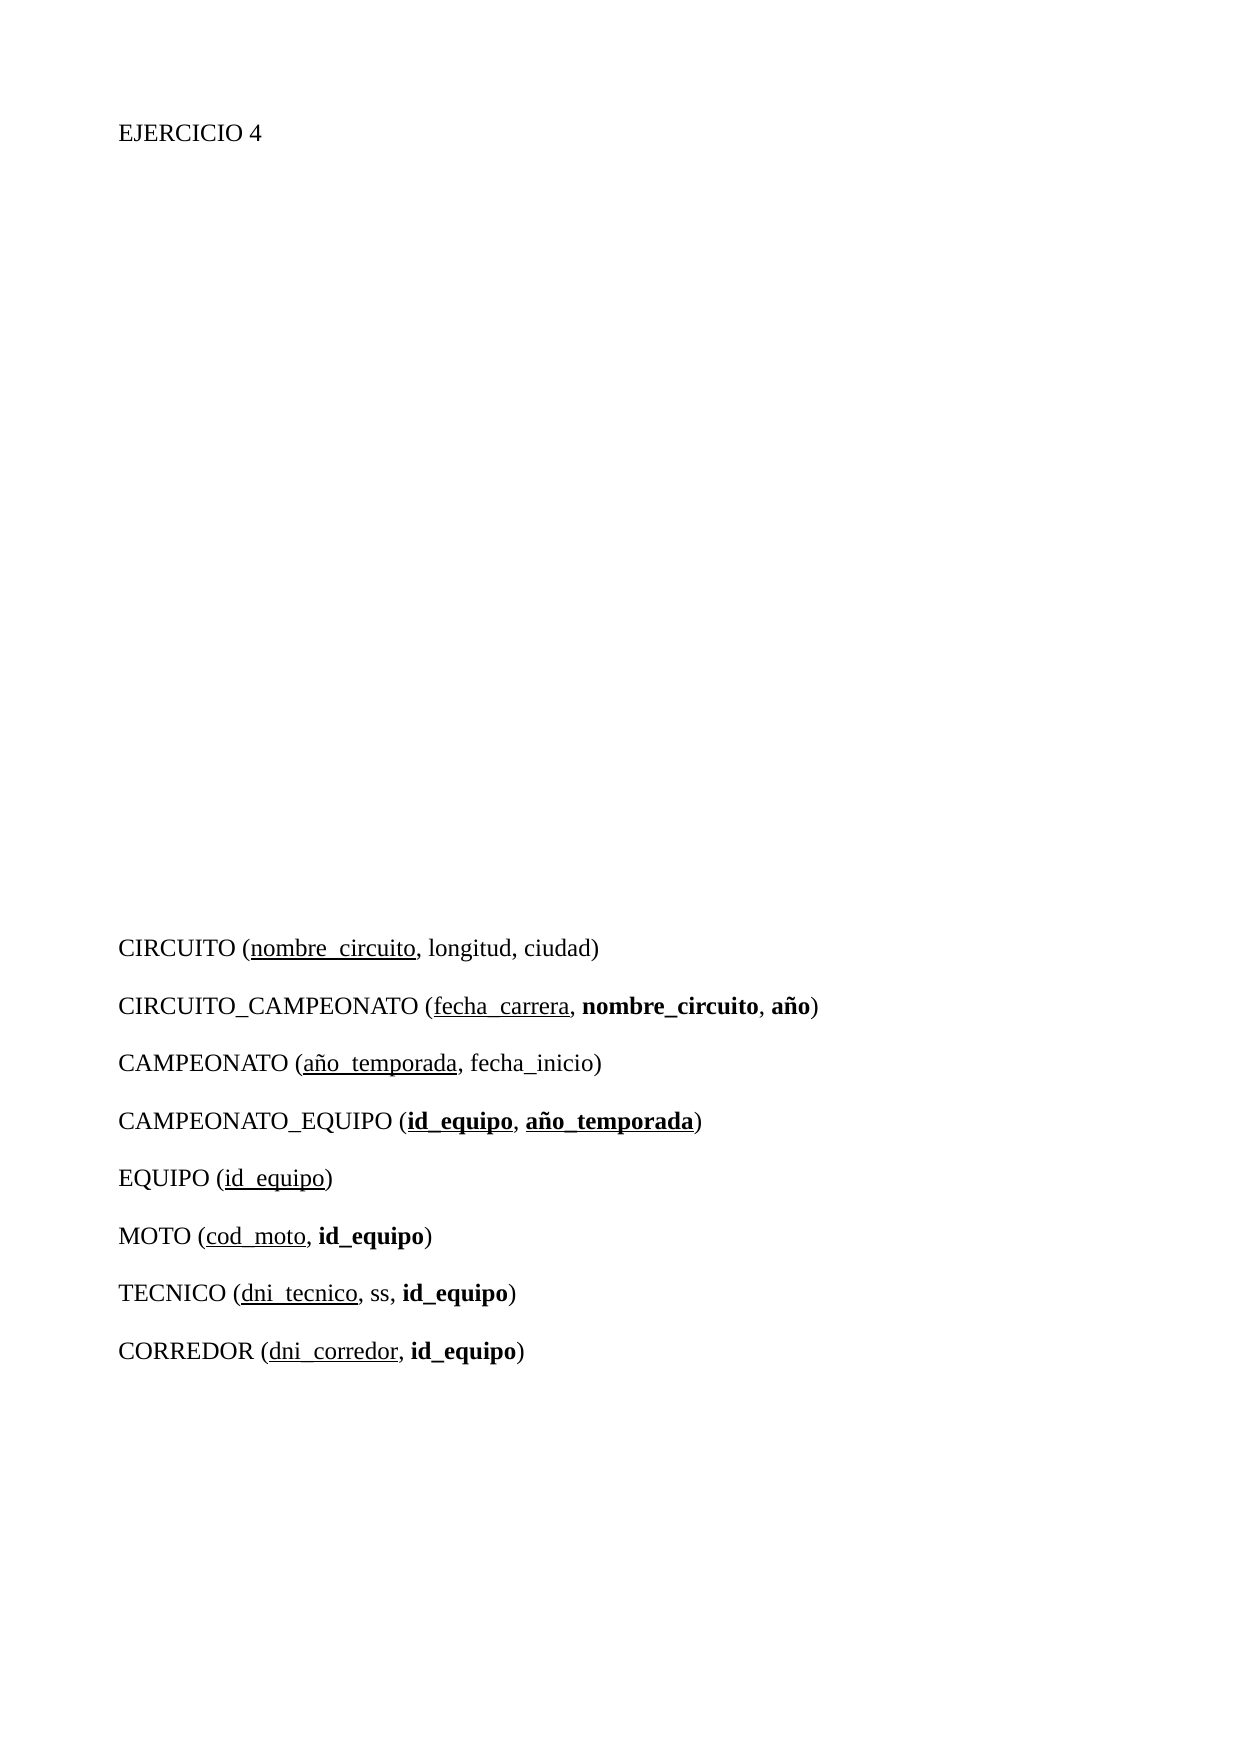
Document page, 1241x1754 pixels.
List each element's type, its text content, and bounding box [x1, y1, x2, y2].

text CIRCUITO (nombre_circuito, longitud, ciudad) [118, 933, 1122, 962]
text EJERCICIO 4 [118, 118, 1122, 147]
text CAMPEONATO (año_temporada, fecha_inicio) [118, 1048, 1122, 1077]
text MOTO (cod_moto, id_equipo) [118, 1221, 1122, 1250]
text CIRCUITO_CAMPEONATO (fecha_carrera, nombre_circuito, año) [118, 991, 1122, 1020]
text EQUIPO (id_equipo) [118, 1163, 1122, 1192]
text CORREDOR (dni_corredor, id_equipo) [118, 1336, 1122, 1365]
text CAMPEONATO_EQUIPO (id_equipo, año_temporada) [118, 1106, 1122, 1135]
text TECNICO (dni_tecnico, ss, id_equipo) [118, 1278, 1122, 1307]
